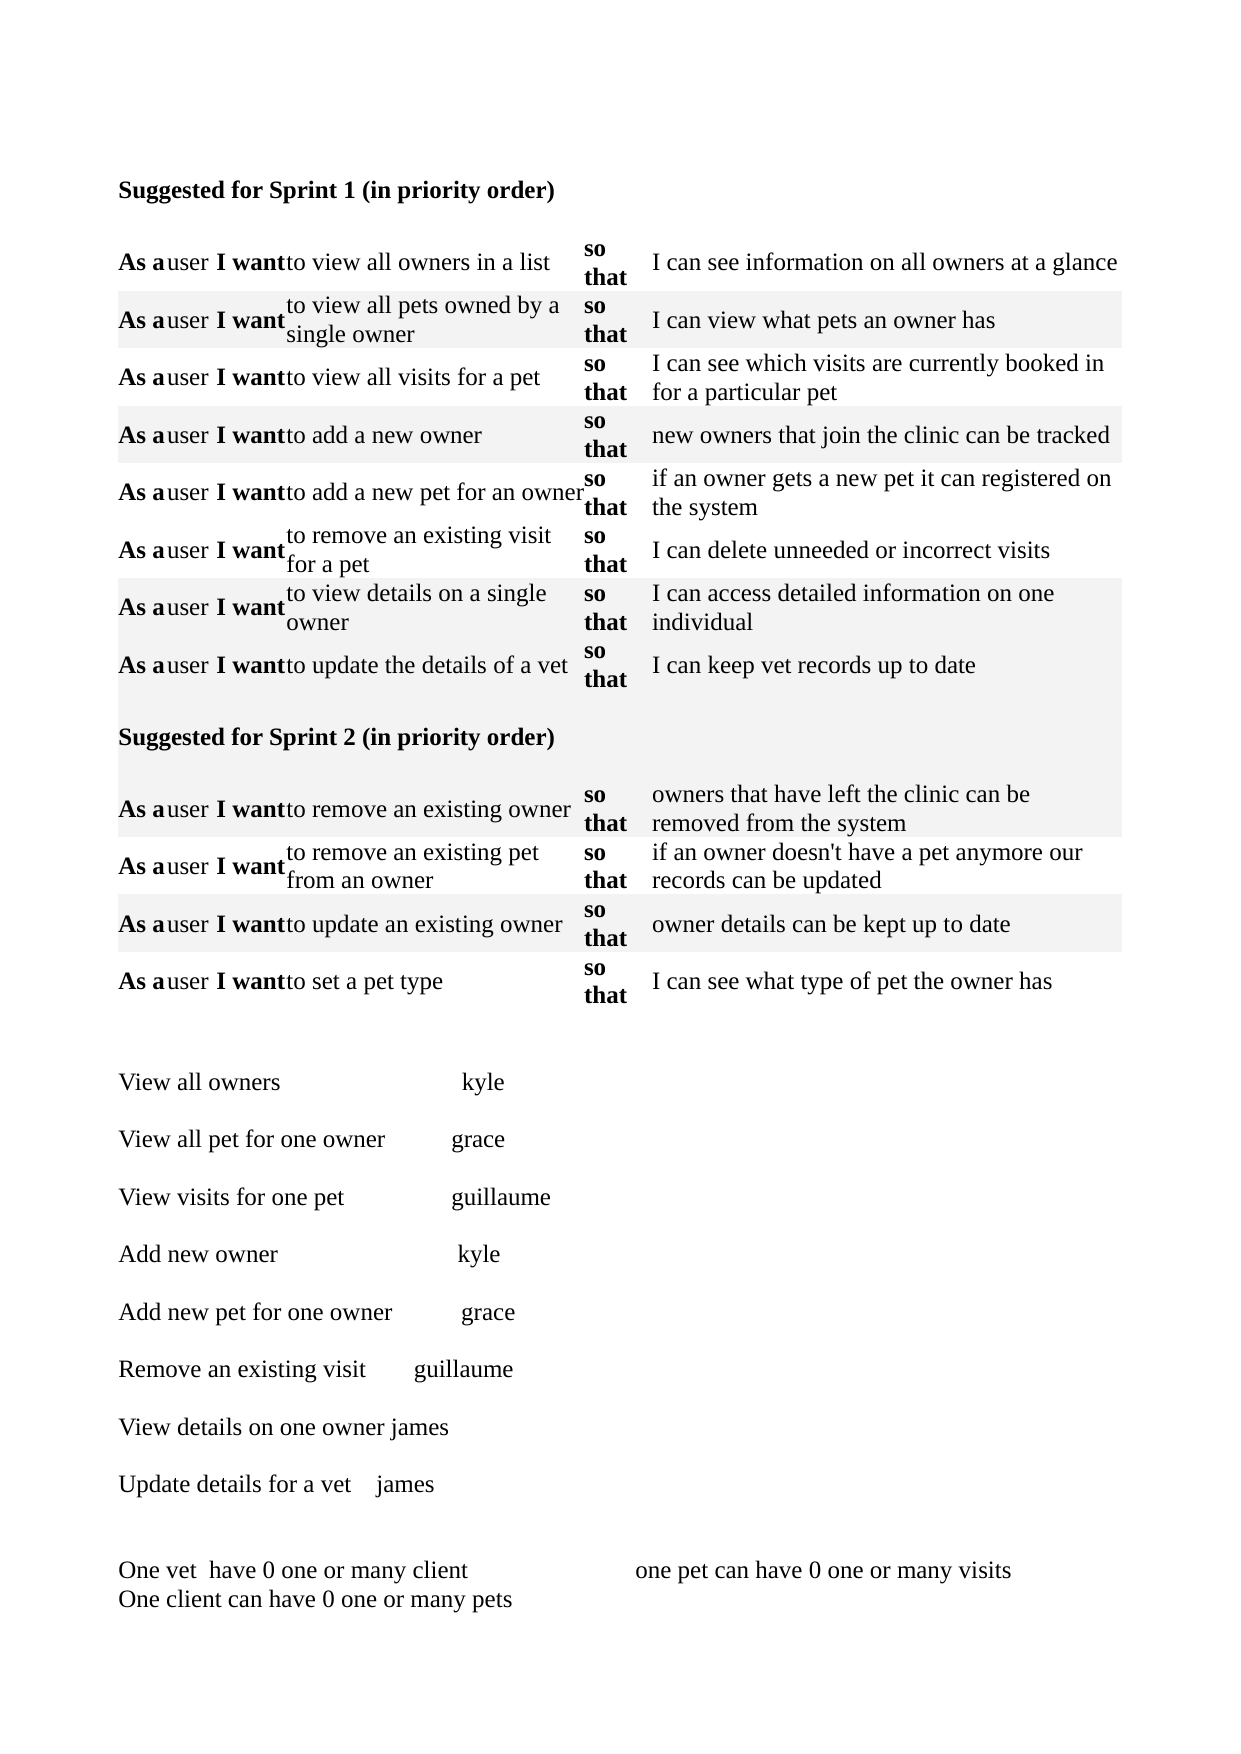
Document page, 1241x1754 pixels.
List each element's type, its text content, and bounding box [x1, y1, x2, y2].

table_cell As a [118, 348, 167, 406]
table_cell I can view what pets an owner has [652, 291, 1122, 348]
table_cell I want [216, 894, 286, 952]
table_cell to update the details of a vet [286, 636, 584, 693]
table_cell As a [118, 779, 167, 837]
table_cell I can keep vet records up to date [652, 636, 1122, 693]
table_cell so that [584, 636, 652, 693]
text View all owners kyle [118, 1067, 1122, 1096]
table_cell I want [216, 578, 286, 636]
table_cell user [167, 521, 216, 578]
table_cell As a [118, 894, 167, 952]
table_cell so that [584, 779, 652, 837]
table_cell user [167, 636, 216, 693]
table_cell I can see information on all owners at a glance [652, 233, 1122, 291]
table_cell I want [216, 952, 286, 1009]
table_cell to add a new owner [286, 406, 584, 463]
table_cell so that [584, 348, 652, 406]
table_cell I want [216, 463, 286, 521]
table_cell I want [216, 291, 286, 348]
table_cell so that [584, 291, 652, 348]
table_cell user [167, 406, 216, 463]
table_cell As a [118, 578, 167, 636]
table_header Suggested for Sprint 1 (in priority order) [118, 147, 1122, 233]
table_cell owners that have left the clinic can be removed from the system [652, 779, 1122, 837]
table_cell user [167, 463, 216, 521]
table_cell I can access detailed information on one individual [652, 578, 1122, 636]
table_cell As a [118, 291, 167, 348]
table_cell As a [118, 952, 167, 1009]
table_cell so that [584, 521, 652, 578]
table_cell so that [584, 406, 652, 463]
table_cell to set a pet type [286, 952, 584, 1009]
table_cell to remove an existing visit for a pet [286, 521, 584, 578]
table_cell to view all visits for a pet [286, 348, 584, 406]
table_cell user [167, 779, 216, 837]
table_cell so that [584, 894, 652, 952]
text Remove an existing visit guillaume [118, 1354, 1122, 1383]
table_cell I can delete unneeded or incorrect visits [652, 521, 1122, 578]
table_cell user [167, 348, 216, 406]
table_cell if an owner gets a new pet it can registered on the system [652, 463, 1122, 521]
table_cell to view all pets owned by a single owner [286, 291, 584, 348]
table_cell I want [216, 837, 286, 894]
table_cell user [167, 578, 216, 636]
table_cell to remove an existing pet from an owner [286, 837, 584, 894]
table_cell As a [118, 636, 167, 693]
table_cell I want [216, 406, 286, 463]
table_cell user [167, 952, 216, 1009]
table_cell I can see which visits are currently booked in for a particular pet [652, 348, 1122, 406]
table_cell As a [118, 233, 167, 291]
table_cell so that [584, 463, 652, 521]
table_cell to remove an existing owner [286, 779, 584, 837]
table_cell As a [118, 521, 167, 578]
table_cell I want [216, 233, 286, 291]
table_cell I want [216, 521, 286, 578]
table_cell so that [584, 837, 652, 894]
table_cell owner details can be kept up to date [652, 894, 1122, 952]
table_cell to view details on a single owner [286, 578, 584, 636]
table_cell Suggested for Sprint 2 (in priority order) [118, 693, 1122, 779]
table_cell As a [118, 463, 167, 521]
table_cell I can see what type of pet the owner has [652, 952, 1122, 1009]
text Update details for a vet james [118, 1469, 1122, 1498]
table_cell so that [584, 952, 652, 1009]
text View details on one owner james [118, 1412, 1122, 1441]
text View all pet for one owner grace [118, 1124, 1122, 1153]
table_cell I want [216, 348, 286, 406]
table_cell so that [584, 233, 652, 291]
text Add new pet for one owner grace [118, 1297, 1122, 1326]
table_cell I want [216, 779, 286, 837]
text View visits for one pet guillaume [118, 1182, 1122, 1211]
table_cell user [167, 291, 216, 348]
table_cell so that [584, 578, 652, 636]
table_cell user [167, 894, 216, 952]
text One vet have 0 one or many client one pet can have 0 one or many visits [118, 1556, 1122, 1584]
table_cell to update an existing owner [286, 894, 584, 952]
table_cell As a [118, 837, 167, 894]
table_cell new owners that join the clinic can be tracked [652, 406, 1122, 463]
table_cell if an owner doesn't have a pet anymore our records can be updated [652, 837, 1122, 894]
table_cell I want [216, 636, 286, 693]
table_cell to add a new pet for an owner [286, 463, 584, 521]
text One client can have 0 one or many pets [118, 1584, 1122, 1613]
table_cell user [167, 233, 216, 291]
table_cell to view all owners in a list [286, 233, 584, 291]
table_cell user [167, 837, 216, 894]
text Add new owner kyle [118, 1239, 1122, 1268]
table_cell As a [118, 406, 167, 463]
